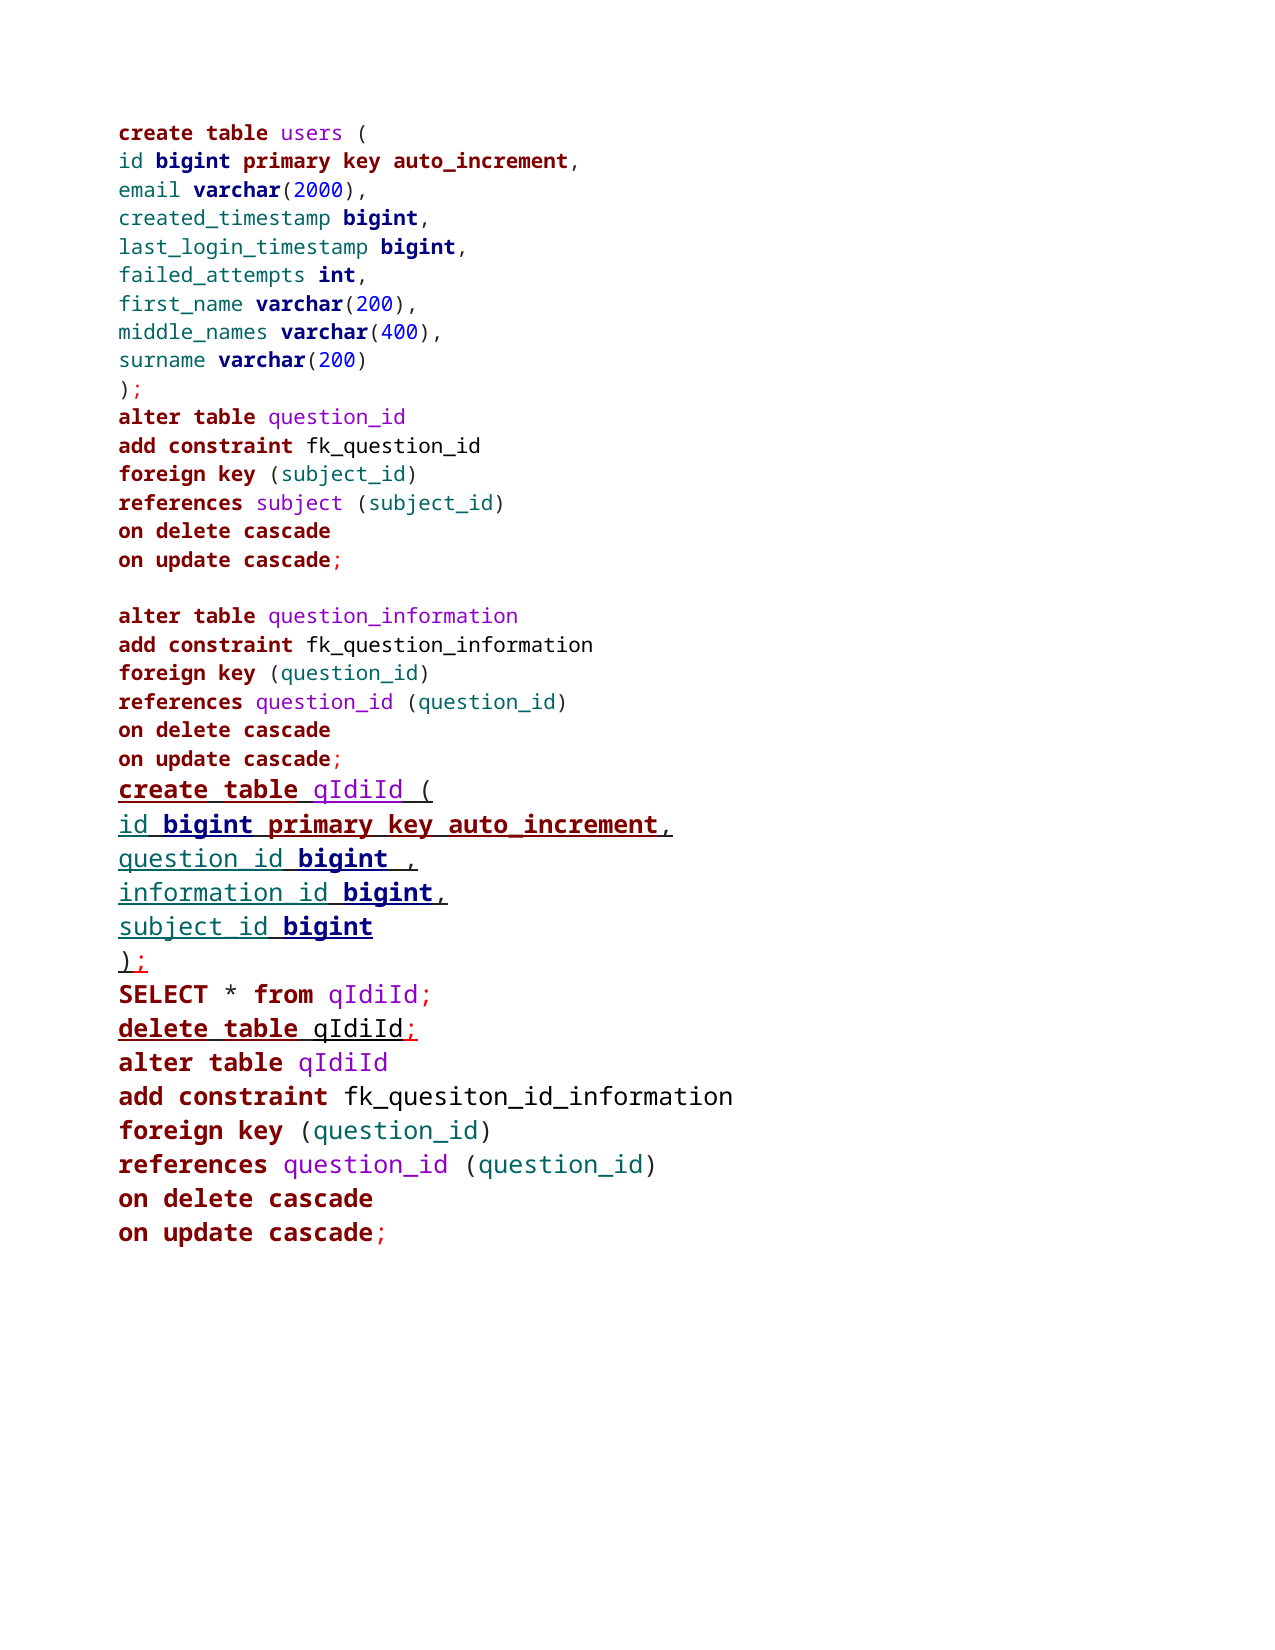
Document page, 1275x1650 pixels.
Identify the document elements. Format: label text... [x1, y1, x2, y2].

text alter table question_information [118, 602, 1157, 630]
text add constraint fk_question_information [118, 630, 1157, 658]
text foreign key (question_id) [118, 1113, 1157, 1147]
text email varchar(2000), [118, 175, 1157, 203]
text alter table qIdiId [118, 1045, 1157, 1079]
text SELECT * from qIdiId; [118, 977, 1157, 1011]
text delete table qIdiId; [118, 1011, 1157, 1045]
text create table qIdiId ( [118, 772, 1157, 806]
text question_id bigint , [118, 840, 1157, 874]
text subject_id bigint [118, 908, 1157, 942]
text foreign key (question_id) [118, 658, 1157, 687]
text ); [118, 374, 1157, 402]
text on update cascade; [118, 545, 1157, 573]
text information_id bigint, [118, 874, 1157, 908]
text on delete cascade [118, 1181, 1157, 1215]
text created_timestamp bigint, [118, 203, 1157, 232]
text on update cascade; [118, 744, 1157, 772]
text middle_names varchar(400), [118, 317, 1157, 346]
text ); [118, 942, 1157, 977]
text add constraint fk_question_id [118, 431, 1157, 459]
text id bigint primary key auto_increment, [118, 806, 1157, 840]
text foreign key (subject_id) [118, 459, 1157, 488]
text surname varchar(200) [118, 346, 1157, 374]
text references question_id (question_id) [118, 687, 1157, 715]
text references subject (subject_id) [118, 488, 1157, 516]
text last_login_timestamp bigint, [118, 232, 1157, 260]
text on delete cascade [118, 516, 1157, 545]
text references question_id (question_id) [118, 1147, 1157, 1181]
text create table users ( [118, 118, 1157, 147]
text first_name varchar(200), [118, 289, 1157, 317]
text alter table question_id [118, 402, 1157, 431]
text add constraint fk_quesiton_id_information [118, 1079, 1157, 1113]
text id bigint primary key auto_increment, [118, 147, 1157, 175]
text failed_attempts int, [118, 260, 1157, 289]
text on delete cascade [118, 715, 1157, 744]
text on update cascade; [118, 1215, 1157, 1249]
